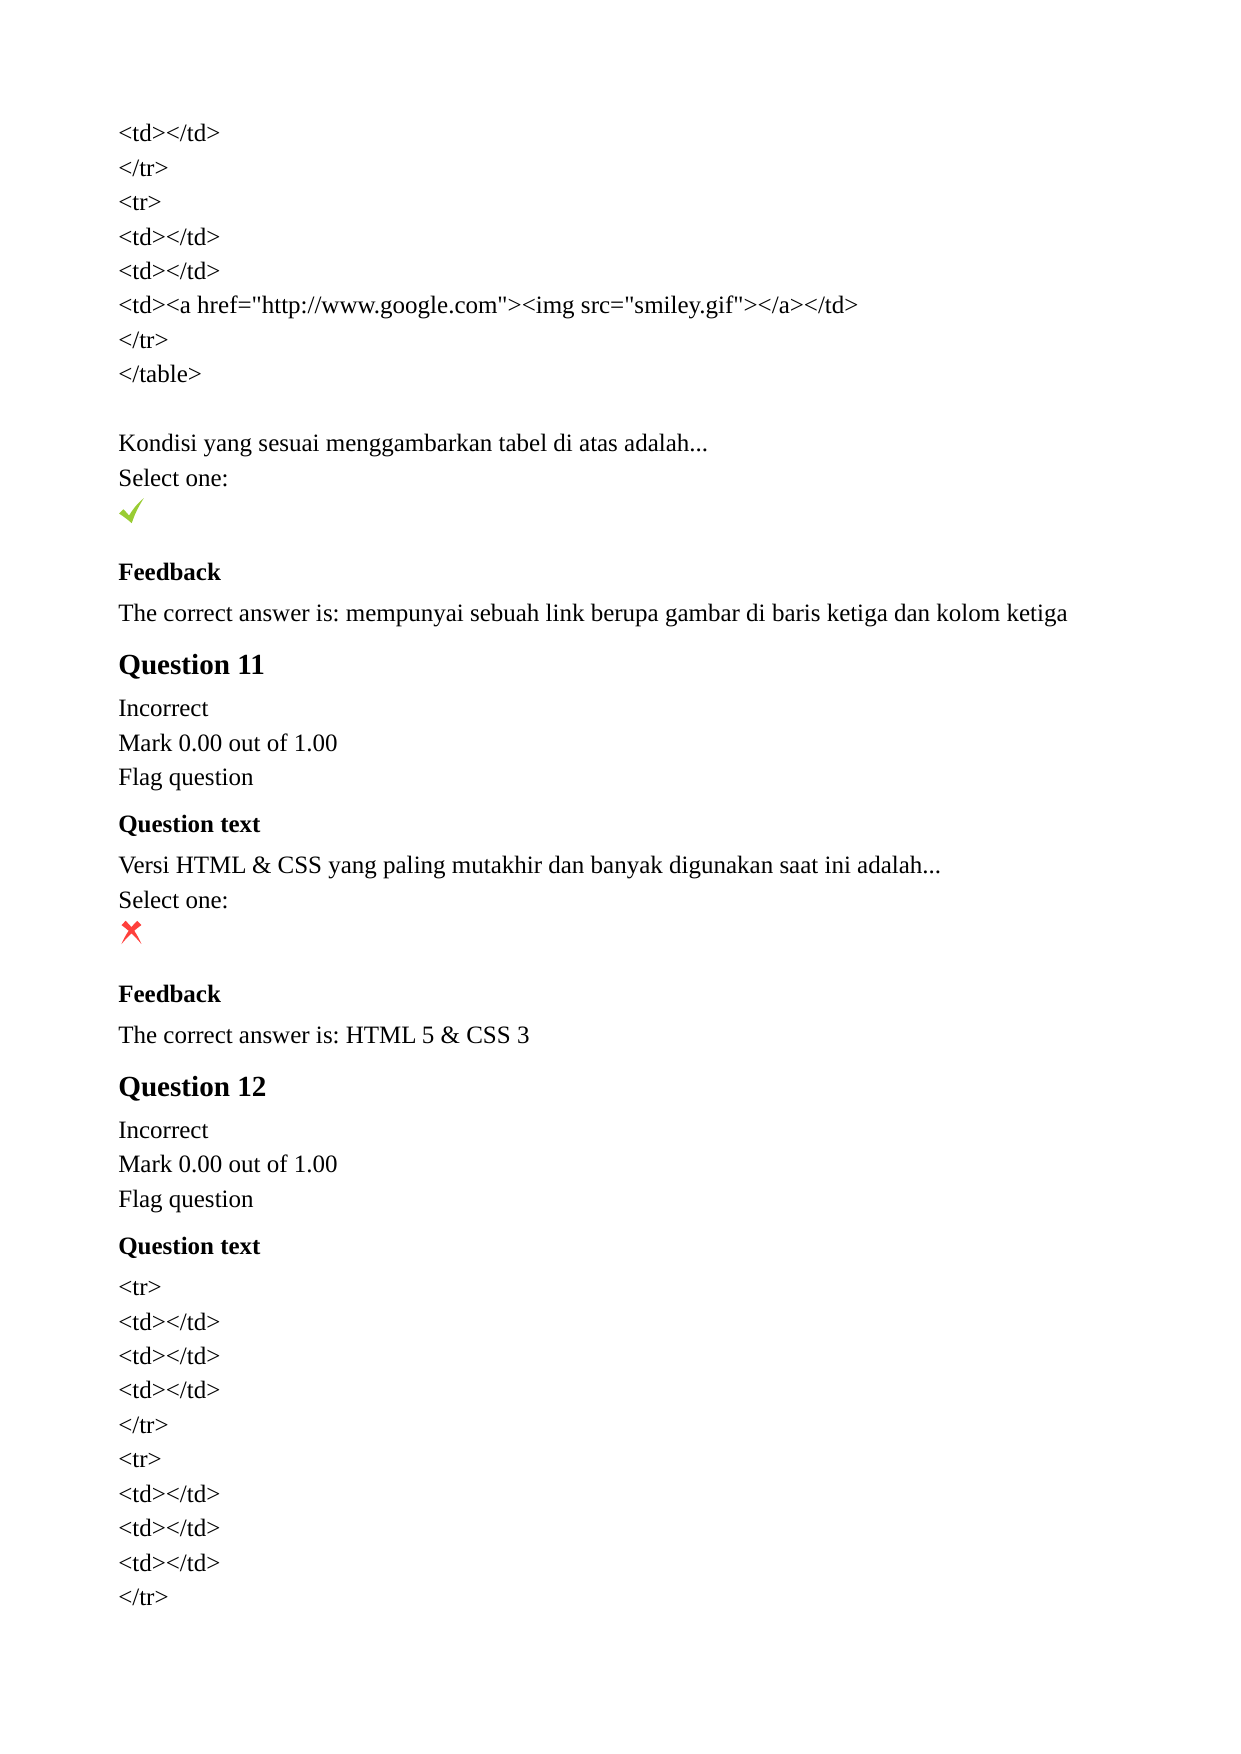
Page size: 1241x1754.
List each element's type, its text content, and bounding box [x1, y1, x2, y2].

text Flag question [118, 762, 1122, 791]
text Versi HTML & CSS yang paling mutakhir dan banyak digunakan saat ini adalah... [118, 850, 1122, 879]
text Incorrect [118, 1115, 1122, 1144]
text Select one: [118, 885, 1122, 913]
subtitle Question text [118, 809, 1122, 838]
subtitle Question 11 [118, 647, 1122, 681]
text Mark 0.00 out of 1.00 [118, 1149, 1122, 1178]
subtitle Feedback [118, 979, 1122, 1007]
text Incorrect [118, 693, 1122, 722]
text <tr> <td></td> <td></td> <td></td> </tr> <tr> <td></td> <td></td> <td></td> </tr> [118, 1272, 1122, 1611]
subtitle Feedback [118, 557, 1122, 586]
subtitle Question 12 [118, 1069, 1122, 1102]
text Select one: [118, 463, 1122, 492]
subtitle Question text [118, 1231, 1122, 1260]
text <td></td> </tr> <tr> <td></td> <td></td> <td><a href="http://www.google.com"><img src="smiley.gif"></a></td> </tr> </table> Kondisi yang sesuai menggambarkan tabel di atas adalah... [118, 118, 1122, 457]
text The correct answer is: mempunyai sebuah link berupa gambar di baris ketiga dan kolom ketiga [118, 598, 1122, 627]
text Mark 0.00 out of 1.00 [118, 728, 1122, 756]
text Flag question [118, 1184, 1122, 1213]
text The correct answer is: HTML 5 & CSS 3 [118, 1020, 1122, 1049]
